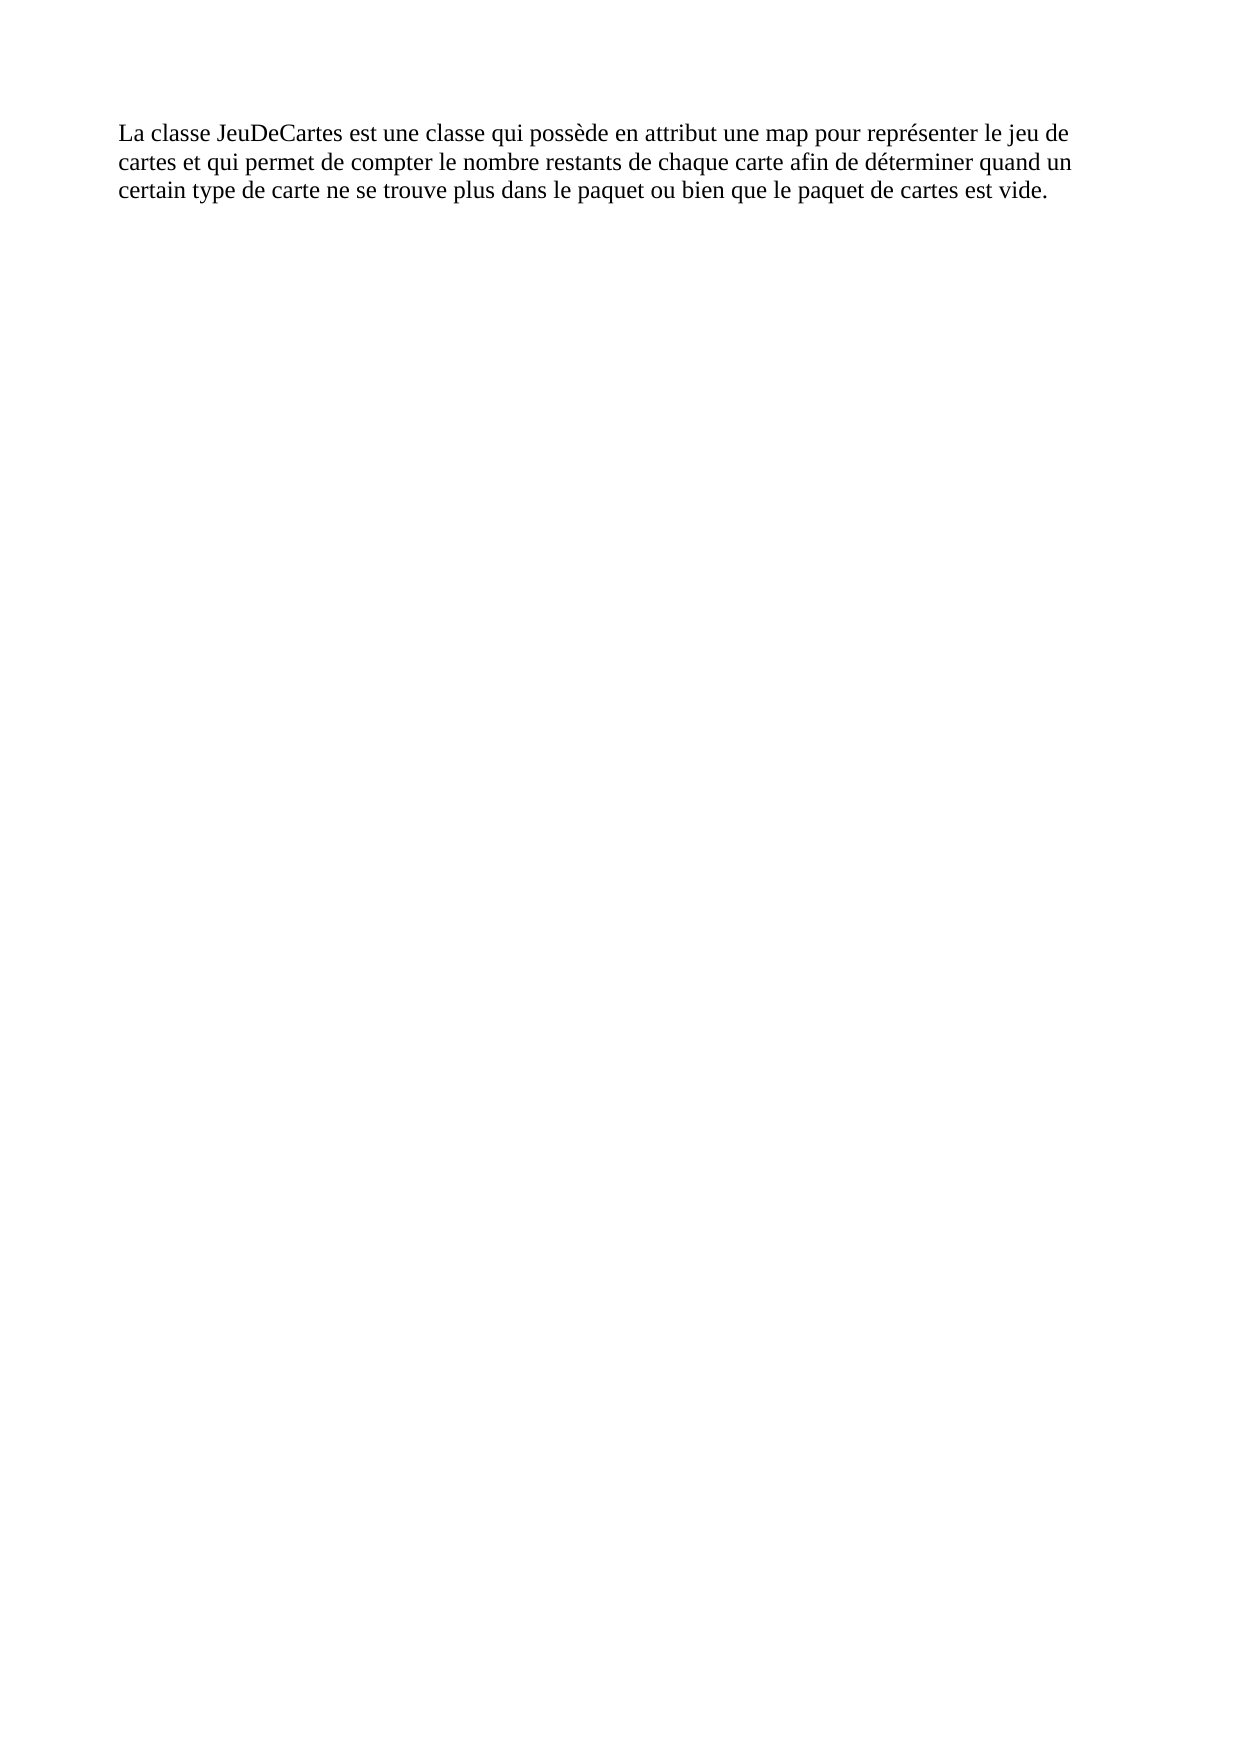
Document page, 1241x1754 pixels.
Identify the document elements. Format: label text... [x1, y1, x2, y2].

text La classe JeuDeCartes est une classe qui possède en attribut une map pour représenter le jeu de cartes et qui permet de compter le nombre restants de chaque carte afin de déterminer quand un certain type de carte ne se trouve plus dans le paquet ou bien que le paquet de cartes est vide. [118, 118, 1122, 204]
